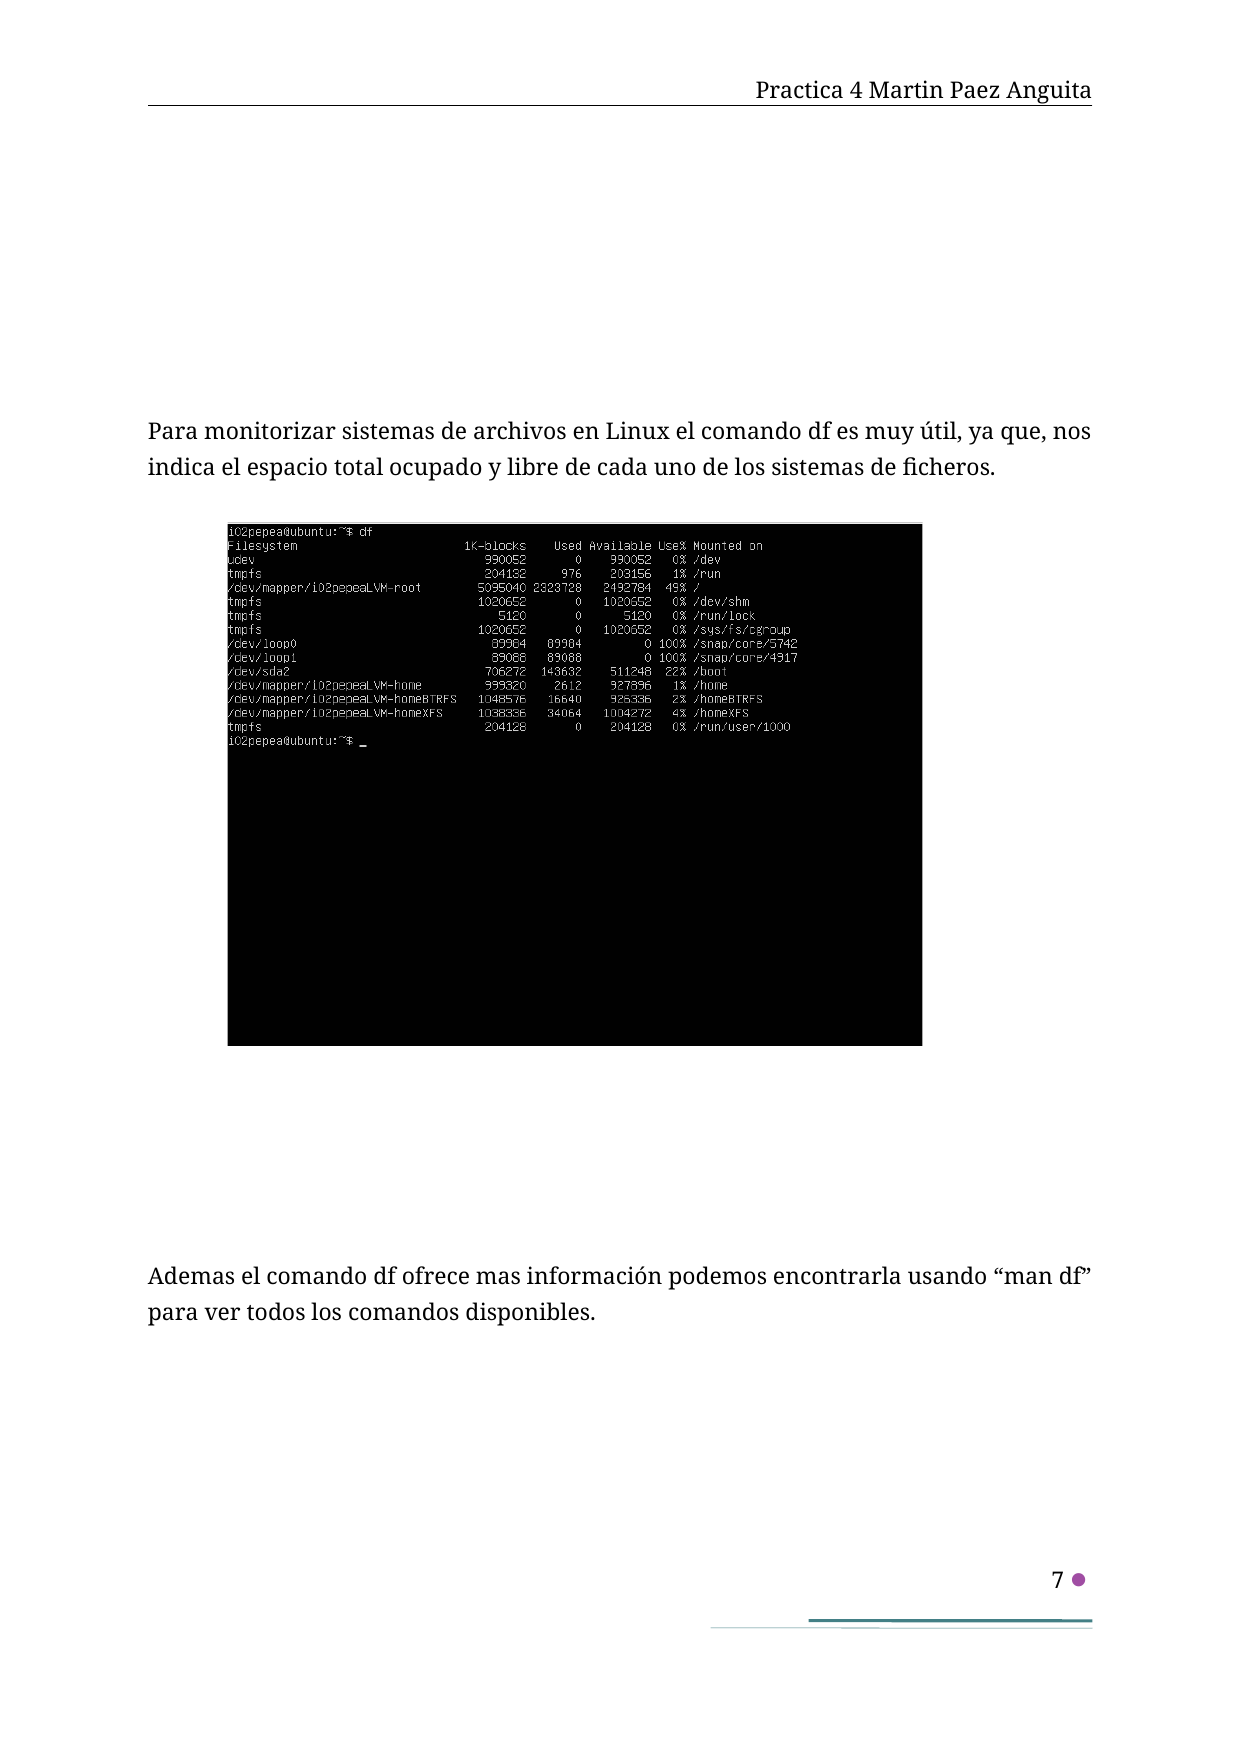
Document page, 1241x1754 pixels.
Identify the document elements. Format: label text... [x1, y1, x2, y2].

text Ademas el comando df ofrece mas información podemos encontrarla usando “man df” para ver todos los comandos disponibles. [148, 1259, 1092, 1327]
text Para monitorizar sistemas de archivos en Linux el comando df es muy útil, ya que, nos indica el espacio total ocupado y libre de cada uno de los sistemas de ficheros. [148, 415, 1092, 482]
picture [227, 522, 923, 1046]
